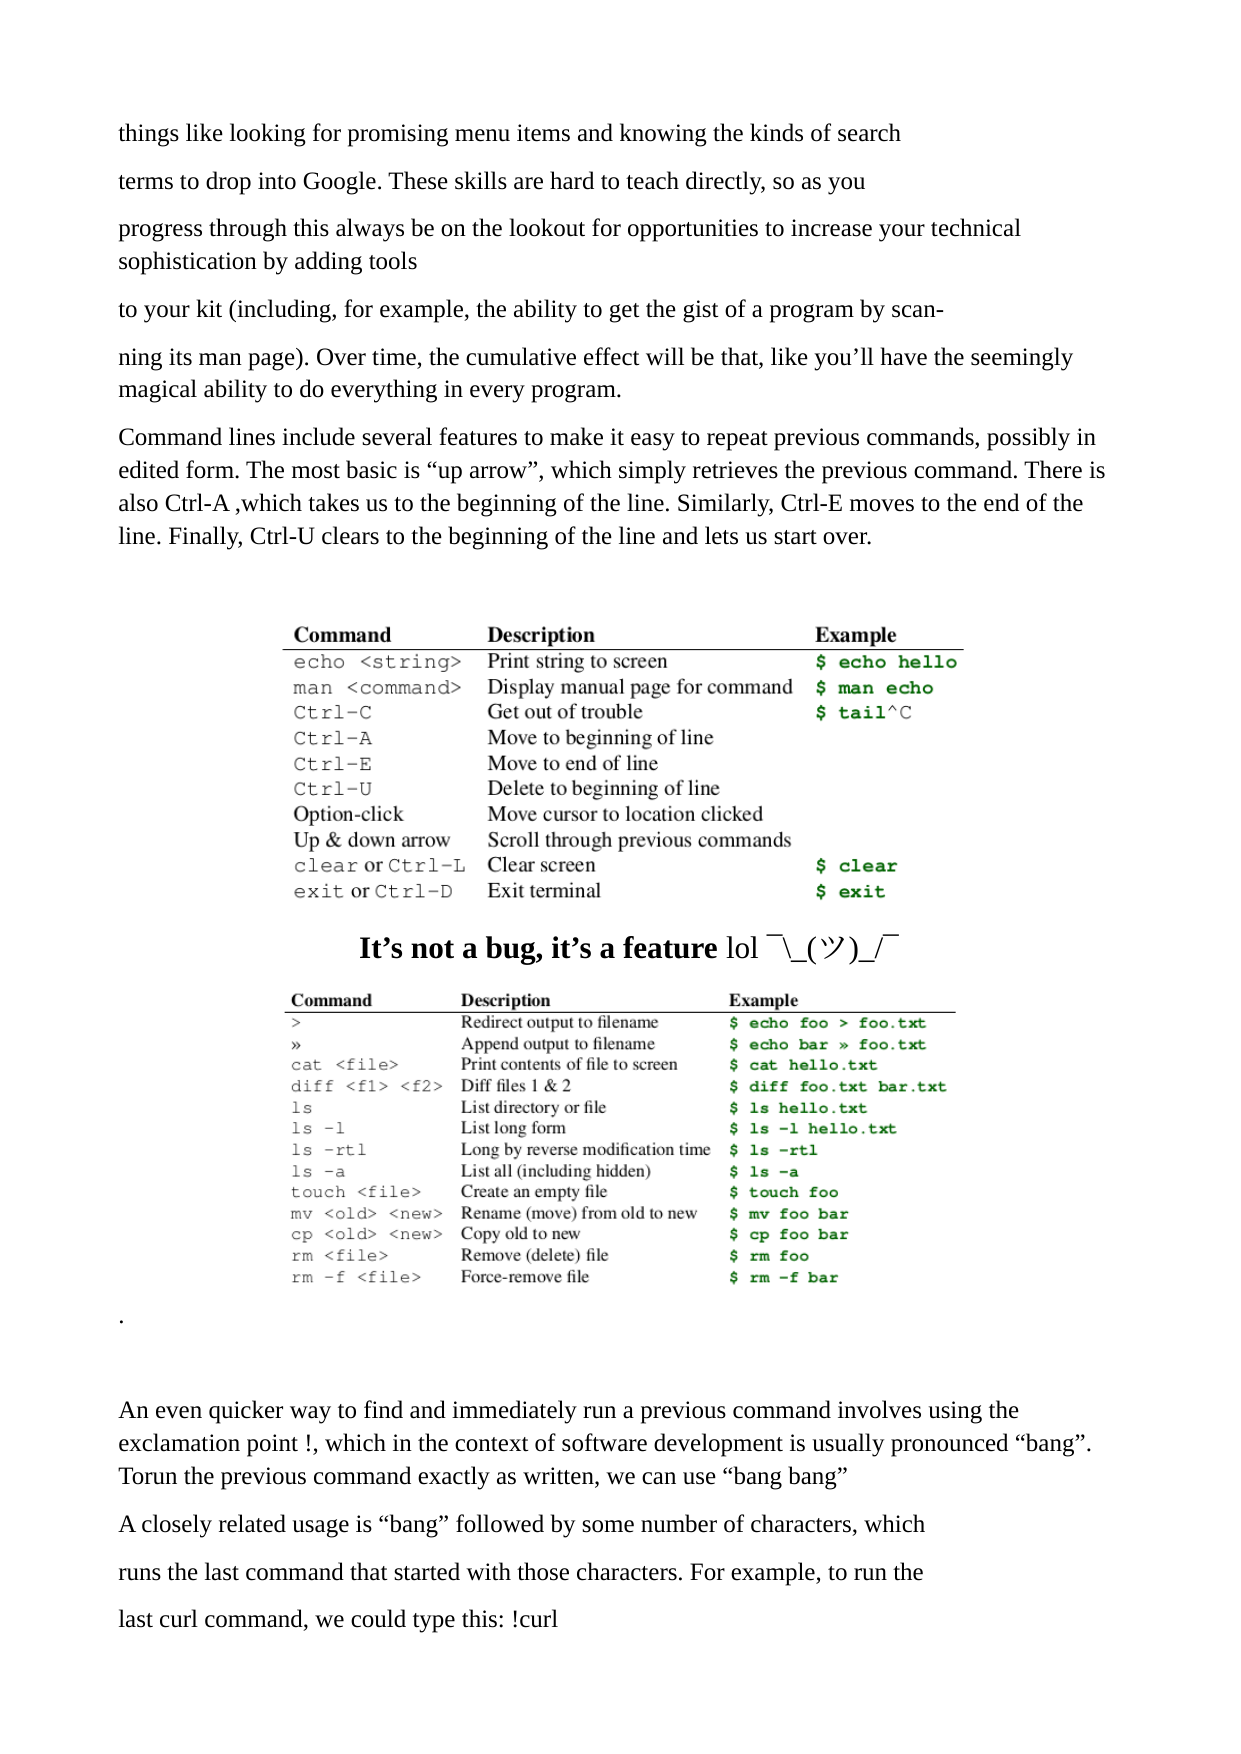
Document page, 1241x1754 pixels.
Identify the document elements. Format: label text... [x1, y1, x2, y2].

text to your kit (including, for example, the ability to get the gist of a program by scan- [118, 294, 1122, 323]
text things like looking for promising menu items and knowing the kinds of search [118, 118, 1122, 147]
text A closely related usage is “bang” followed by some number of characters, which [118, 1509, 1122, 1538]
text terms to drop into Google. These skills are hard to teach directly, so as you [118, 166, 1122, 194]
text An even quicker way to find and immediately run a previous command involves using the exclamation point !, which in the context of software development is usually pronounced “bang”. Torun the previous command exactly as written, we can use “bang bang” [118, 1395, 1122, 1490]
text . [118, 989, 1122, 1329]
text It’s not a bug, it’s a feature lol ¯\_(ツ)_/¯ [118, 616, 1122, 967]
text last curl command, we could type this: !curl [118, 1604, 1122, 1633]
text ning its man page). Over time, the cumulative effect will be that, like you’ll have the seemingly magical ability to do everything in every program. [118, 342, 1122, 403]
text progress through this always be on the lookout for opportunities to increase your technical sophistication by adding tools [118, 213, 1122, 275]
text runs the last command that started with those characters. For example, to run the [118, 1557, 1122, 1585]
text Command lines include several features to make it easy to repeat previous commands, possibly in edited form. The most basic is “up arrow”, which simply retrieves the previous command. There is also Ctrl-A ,which takes us to the beginning of the line. Similarly, Ctrl-E moves to the end of the line. Finally, Ctrl-U clears to the beginning of the line and lets us start over. [118, 422, 1122, 550]
picture [276, 616, 964, 916]
picture [284, 988, 956, 1296]
